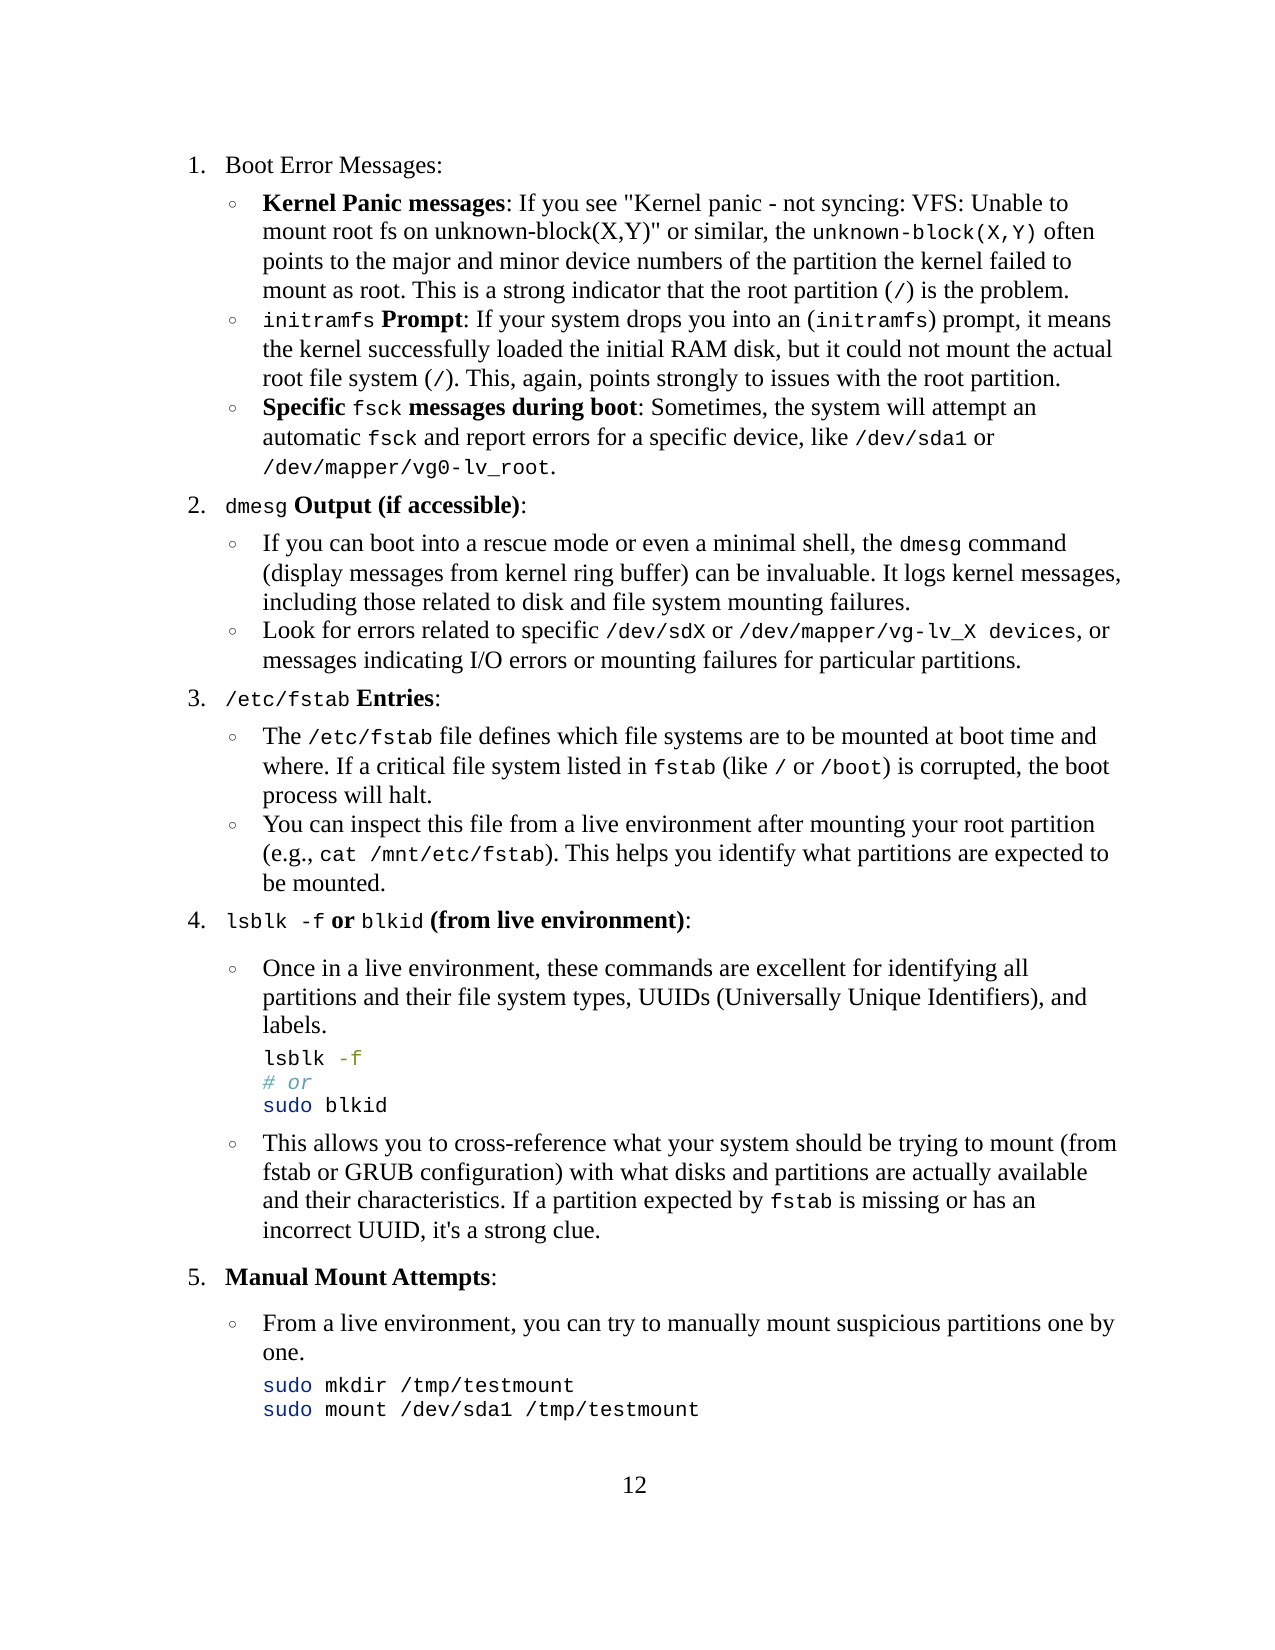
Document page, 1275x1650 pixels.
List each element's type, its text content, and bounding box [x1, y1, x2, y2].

list This allows you to cross-reference what your system should be trying to mount (from fstab or GRUB configuration) with what disks and partitions are actually available and their characteristics. If a partition expected by fstab is missing or has an incorrect UUID, it's a strong clue. [225, 1128, 1125, 1244]
list You can inspect this file from a live environment after mounting your root partition (e.g., cat /mnt/etc/fstab). This helps you identify what partitions are expected to be mounted. [225, 809, 1125, 896]
list Boot Error Messages: [187, 150, 1125, 179]
list Manual Mount Attempts: [187, 1262, 1125, 1291]
list Look for errors related to specific /dev/sdX or /dev/mapper/vg-lv_X devices, or messages indicating I/O errors or mounting failures for particular partitions. [225, 616, 1125, 674]
list dmesg Output (if accessible): [187, 490, 1125, 519]
list The /etc/fstab file defines which file systems are to be mounted at boot time and where. If a critical file system listed in fstab (like / or /boot) is corrupted, the boot process will halt. [225, 721, 1125, 809]
list sudo mkdir /tmp/testmount [225, 1375, 1125, 1398]
list initramfs Prompt: If your system drops you into an (initramfs) prompt, it means the kernel successfully loaded the initial RAM disk, but it could not mount the actual root file system (/). This, again, points strongly to issues with the root partition. [225, 304, 1125, 392]
list sudo mount /dev/sda1 /tmp/testmount [225, 1398, 1125, 1422]
list If you can boot into a rescue mode or even a minimal shell, the dmesg command (display messages from kernel ring buffer) can be invaluable. It logs kernel messages, including those related to disk and file system mounting failures. [225, 528, 1125, 616]
list # or [225, 1072, 1125, 1095]
list Kernel Panic messages: If you see "Kernel panic - not syncing: VFS: Unable to mount root fs on unknown-block(X,Y)" or similar, the unknown-block(X,Y) often points to the major and minor device numbers of the partition the kernel failed to mount as root. This is a strong indicator that the root partition (/) is the problem. [225, 188, 1125, 304]
list Once in a live environment, these commands are excellent for identifying all partitions and their file system types, UUIDs (Universally Unique Identifiers), and labels. [225, 953, 1125, 1039]
list From a live environment, you can try to manually mount suspicious partitions one by one. [225, 1308, 1125, 1366]
list lsblk -f [225, 1048, 1125, 1072]
list Specific fsck messages during boot: Sometimes, the system will attempt an automatic fsck and report errors for a specific device, like /dev/sda1 or /dev/mapper/vg0-lv_root. [225, 392, 1125, 481]
list /etc/fstab Entries: [187, 683, 1125, 712]
list sudo blkid [225, 1095, 1125, 1119]
list lsblk -f or blkid (from live environment): [187, 905, 1125, 935]
